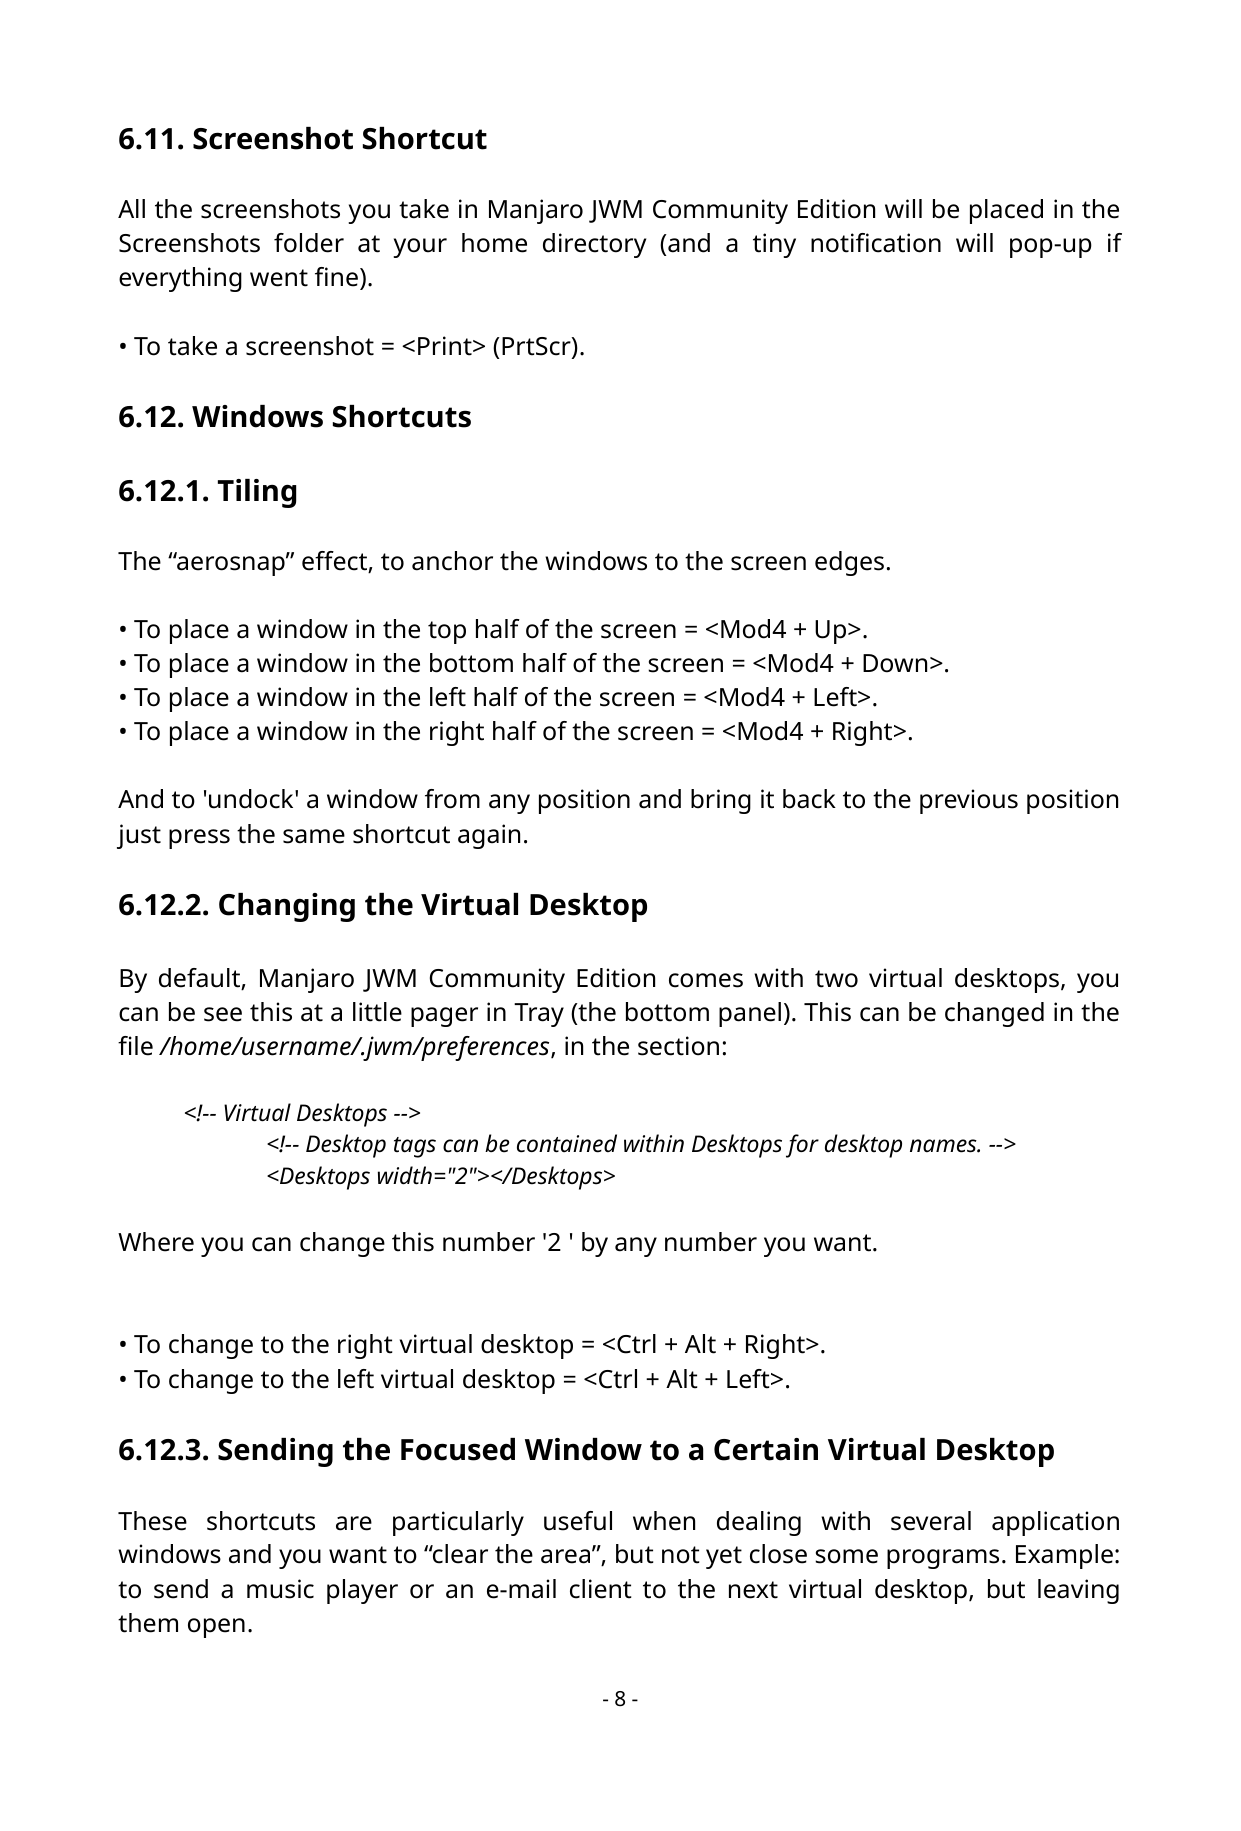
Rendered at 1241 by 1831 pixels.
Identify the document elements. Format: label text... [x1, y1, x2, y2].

text <Desktops width="2"></Desktops> [177, 1160, 1122, 1191]
text All the screenshots you take in Manjaro JWM Community Edition will be placed in the Screenshots folder at your home directory (and a tiny notification will pop-up if everything went fine). [118, 192, 1122, 294]
text The “aerosnap” effect, to anchor the windows to the screen edges. [118, 544, 1122, 578]
text These shortcuts are particularly useful when dealing with several application windows and you want to “clear the area”, but not yet close some programs. Example: to send a music player or an e-mail client to the next virtual desktop, but leaving them open. [118, 1503, 1122, 1639]
text • To place a window in the top half of the screen = <Mod4 + Up>. [118, 612, 1122, 646]
text And to 'undock' a window from any position and bring it back to the previous position just press the same shortcut again. [118, 782, 1122, 850]
text Where you can change this number '2 ' by any number you want. [118, 1225, 1122, 1259]
subtitle 6.11. Screenshot Shortcut [118, 118, 1122, 158]
text • To change to the right virtual desktop = <Ctrl + Alt + Right>. [118, 1327, 1122, 1361]
text <!-- Desktop tags can be contained within Desktops for desktop names. --> [177, 1128, 1122, 1160]
subtitle 6.12. Windows Shortcuts [118, 396, 1122, 436]
text • To place a window in the left half of the screen = <Mod4 + Left>. [118, 680, 1122, 714]
text • To place a window in the right half of the screen = <Mod4 + Right>. [118, 714, 1122, 748]
subtitle 6.12.3. Sending the Focused Window to a Certain Virtual Desktop [118, 1429, 1122, 1469]
text • To place a window in the bottom half of the screen = <Mod4 + Down>. [118, 646, 1122, 680]
subtitle 6.12.2. Changing the Virtual Desktop [118, 884, 1122, 924]
text • To take a screenshot = <Print> (PrtScr). [118, 328, 1122, 362]
text • To change to the left virtual desktop = <Ctrl + Alt + Left>. [118, 1361, 1122, 1395]
text By default, Manjaro JWM Community Edition comes with two virtual desktops, you can be see this at a little pager in Tray (the bottom panel). This can be changed in the file /home/username/.jwm/preferences, in the section: [118, 961, 1122, 1063]
text <!-- Virtual Desktops --> [177, 1097, 1122, 1128]
subtitle 6.12.1. Tiling [118, 470, 1122, 510]
